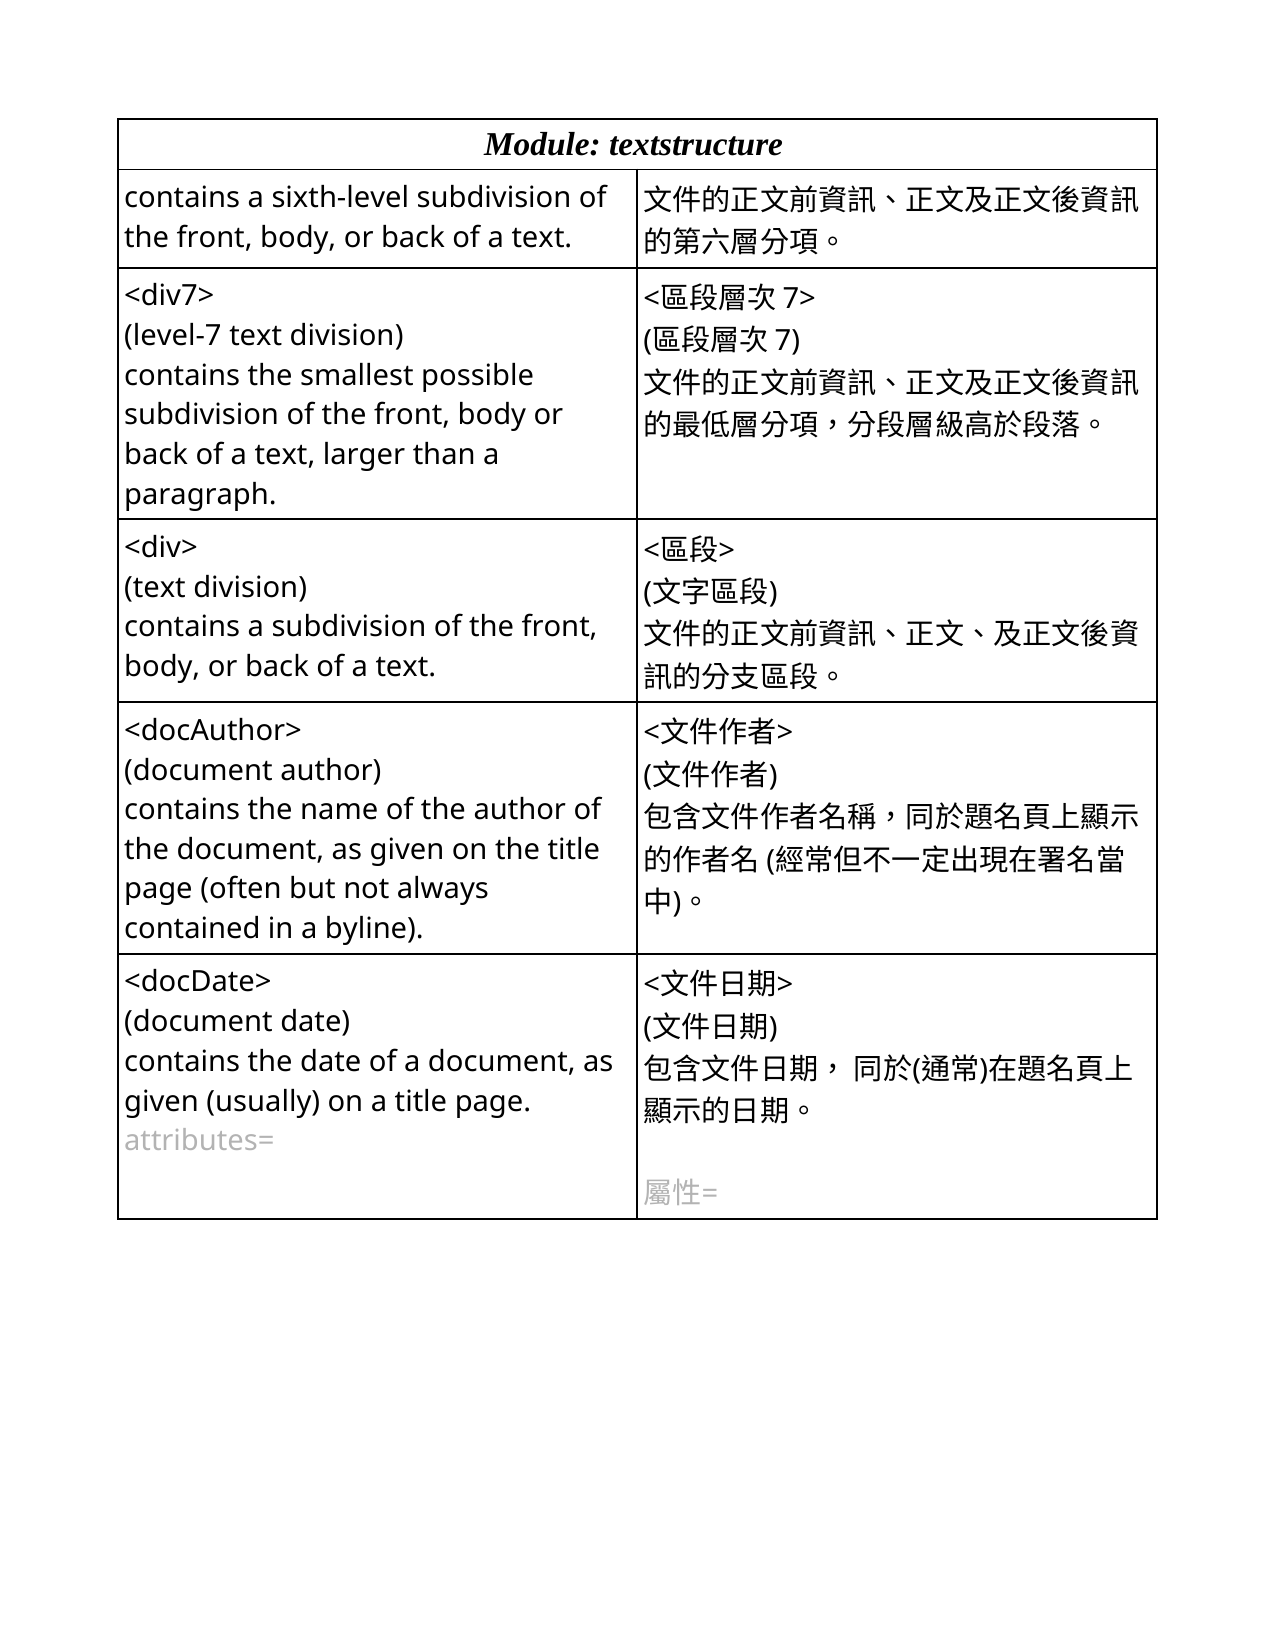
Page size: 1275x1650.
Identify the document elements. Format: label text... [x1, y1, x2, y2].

table_cell <div> (text division) contains a subdivision of the front, body, or back of a text. [119, 520, 636, 701]
table_cell <div7> (level-7 text division) contains the smallest possible subdivision of the front, body or back of a text, larger than a paragraph. [119, 269, 636, 518]
table_cell <docDate> (document date) contains the date of a document, as given (usually) on a title page. attributes= [119, 955, 636, 1218]
table_cell contains a sixth-level subdivision of the front, body, or back of a text. [119, 170, 636, 267]
table_cell 文件的正文前資訊、正文及正文後資訊的第六層分項。 [638, 170, 1156, 267]
table_cell <文件日期> (文件日期) 包含文件日期， 同於(通常)在題名頁上顯示的日期。 屬性= [638, 955, 1156, 1218]
table_cell <區段> (文字區段) 文件的正文前資訊、正文、及正文後資訊的分支區段。 [638, 520, 1156, 701]
table_cell <文件作者> (文件作者) 包含文件作者名稱，同於題名頁上顯示的作者名 (經常但不一定出現在署名當中)。 [638, 703, 1156, 953]
table_cell <docAuthor> (document author) contains the name of the author of the document, as given on the title page (often but not always contained in a byline). [119, 703, 636, 953]
table_cell <區段層次7> (區段層次7) 文件的正文前資訊、正文及正文後資訊的最低層分項，分段層級高於段落。 [638, 269, 1156, 518]
table_header Module: textstructure [119, 120, 1156, 168]
